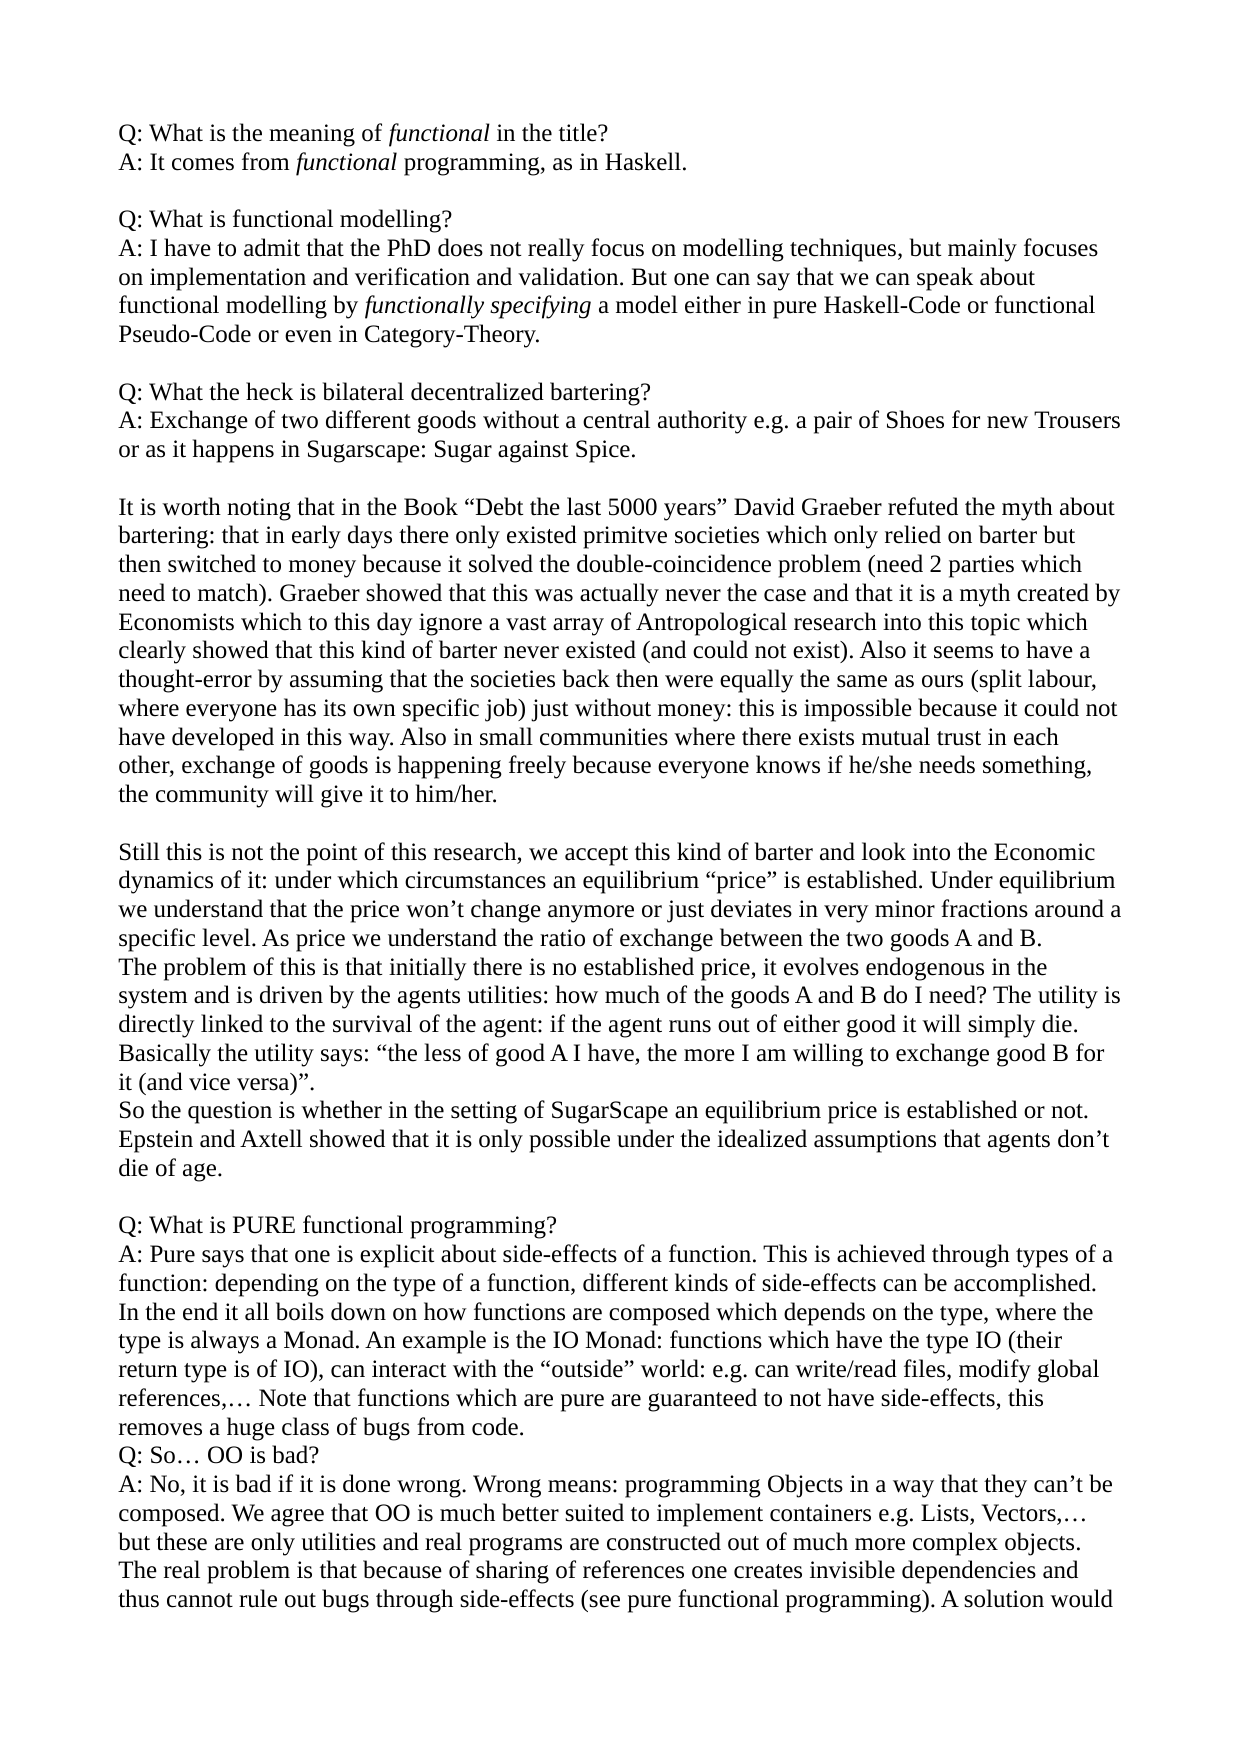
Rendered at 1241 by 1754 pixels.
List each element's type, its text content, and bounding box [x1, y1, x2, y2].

text Q: What is the meaning of functional in the title? [118, 118, 1122, 147]
text A: Pure says that one is explicit about side-effects of a function. This is achieved through types of a function: depending on the type of a function, different kinds of side-effects can be accomplished. In the end it all boils down on how functions are composed which depends on the type, where the type is always a Monad. An example is the IO Monad: functions which have the type IO (their return type is of IO), can interact with the “outside” world: e.g. can write/read files, modify global references,… Note that functions which are pure are guaranteed to not have side-effects, this removes a huge class of bugs from code. [118, 1239, 1122, 1441]
text A: Exchange of two different goods without a central authority e.g. a pair of Shoes for new Trousers or as it happens in Sugarscape: Sugar against Spice. [118, 406, 1122, 463]
text A: No, it is bad if it is done wrong. Wrong means: programming Objects in a way that they can’t be composed. We agree that OO is much better suited to implement containers e.g. Lists, Vectors,… but these are only utilities and real programs are constructed out of much more complex objects. The real problem is that because of sharing of references one creates invisible dependencies and thus cannot rule out bugs through side-effects (see pure functional programming). A solution would [118, 1469, 1122, 1613]
text Still this is not the point of this research, we accept this kind of barter and look into the Economic dynamics of it: under which circumstances an equilibrium “price” is established. Under equilibrium we understand that the price won’t change anymore or just deviates in very minor fractions around a specific level. As price we understand the ratio of exchange between the two goods A and B. [118, 808, 1122, 952]
text Q: What is functional modelling? [118, 204, 1122, 233]
text Q: What is PURE functional programming? [118, 1211, 1122, 1239]
text A: It comes from functional programming, as in Haskell. [118, 147, 1122, 176]
text It is worth noting that in the Book “Debt the last 5000 years” David Graeber refuted the myth about bartering: that in early days there only existed primitve societies which only relied on barter but then switched to money because it solved the double-coincidence problem (need 2 parties which need to match). Graeber showed that this was actually never the case and that it is a myth created by Economists which to this day ignore a vast array of Antropological research into this topic which clearly showed that this kind of barter never existed (and could not exist). Also it seems to have a thought-error by assuming that the societies back then were equally the same as ours (split labour, where everyone has its own specific job) just without money: this is impossible because it could not have developed in this way. Also in small communities where there exists mutual trust in each other, exchange of goods is happening freely because everyone knows if he/she needs something, the community will give it to him/her. [118, 492, 1122, 808]
text Q: So… OO is bad? [118, 1441, 1122, 1469]
text Q: What the heck is bilateral decentralized bartering? [118, 377, 1122, 406]
text A: I have to admit that the PhD does not really focus on modelling techniques, but mainly focuses on implementation and verification and validation. But one can say that we can speak about functional modelling by functionally specifying a model either in pure Haskell-Code or functional Pseudo-Code or even in Category-Theory. [118, 233, 1122, 348]
text The problem of this is that initially there is no established price, it evolves endogenous in the system and is driven by the agents utilities: how much of the goods A and B do I need? The utility is directly linked to the survival of the agent: if the agent runs out of either good it will simply die. Basically the utility says: “the less of good A I have, the more I am willing to exchange good B for it (and vice versa)”. So the question is whether in the setting of SugarScape an equilibrium price is established or not. Epstein and Axtell showed that it is only possible under the idealized assumptions that agents don’t die of age. [118, 952, 1122, 1182]
